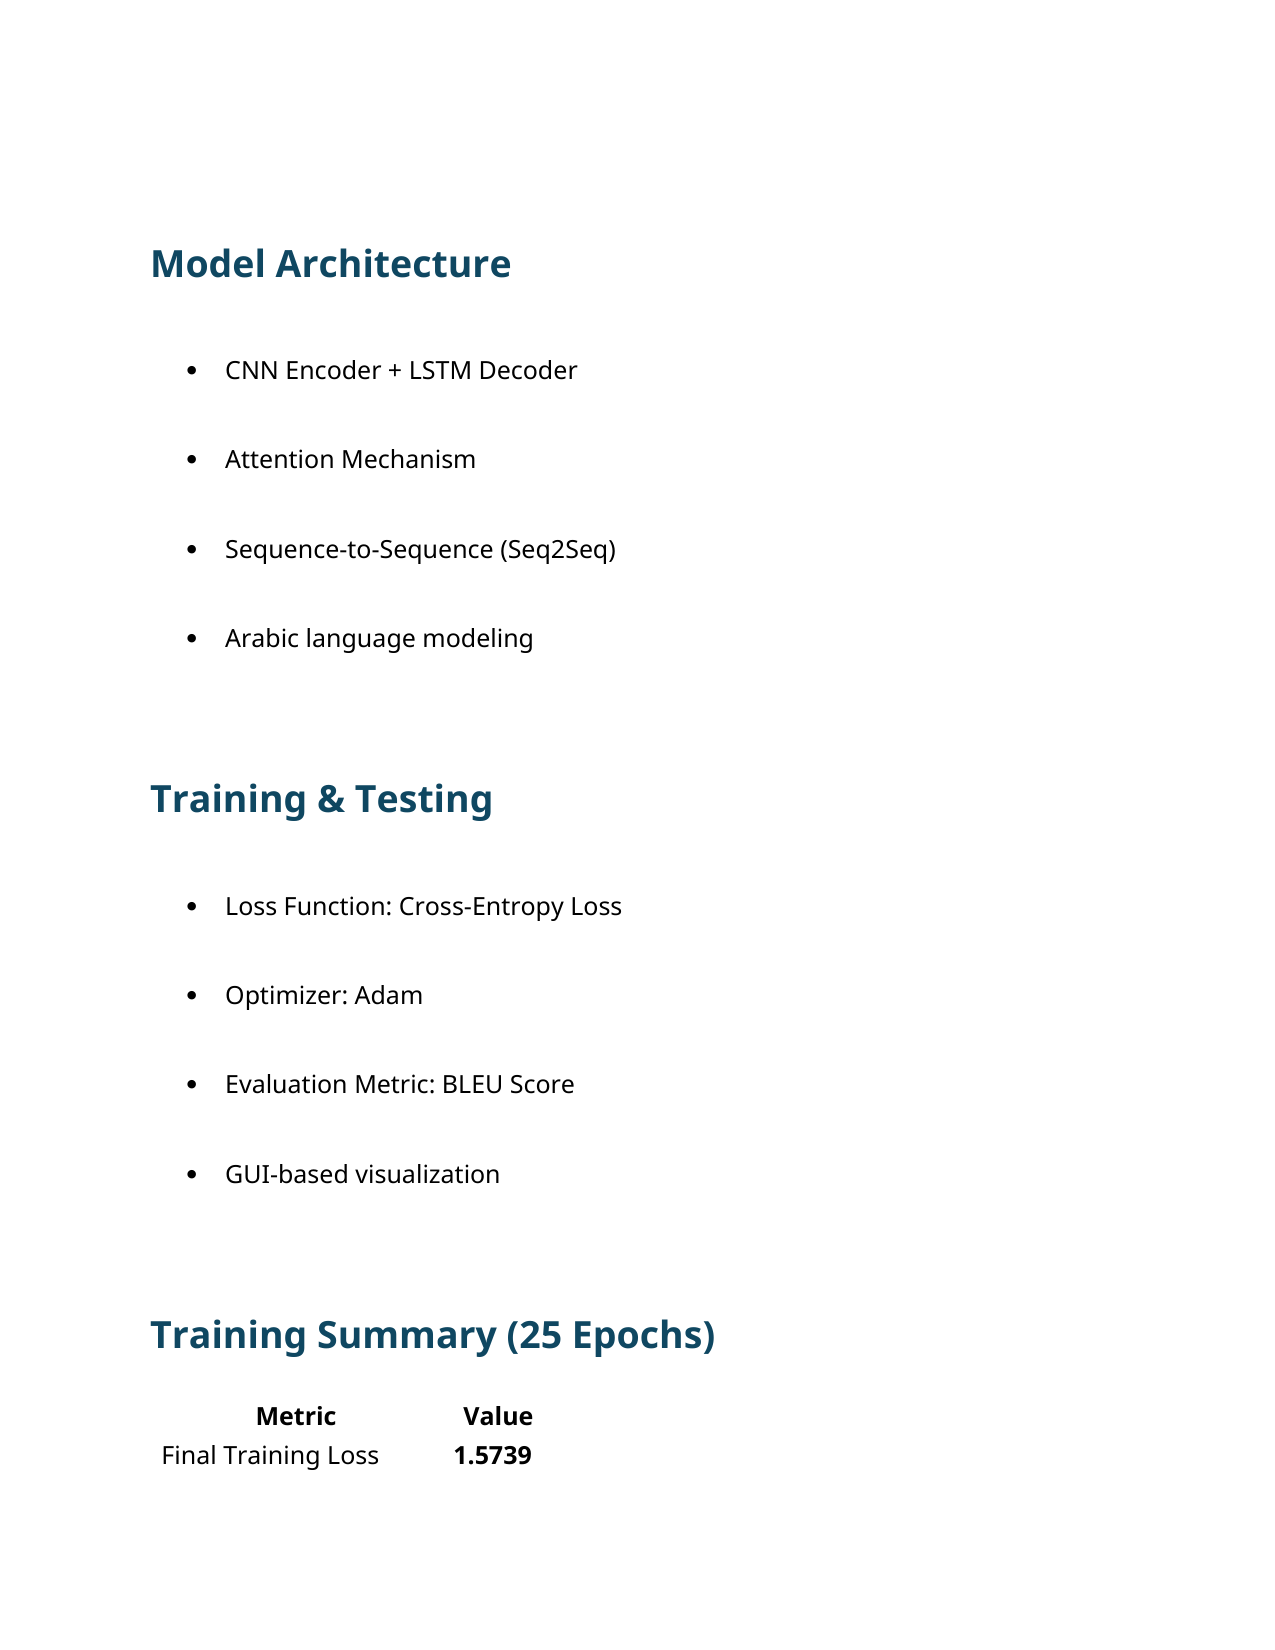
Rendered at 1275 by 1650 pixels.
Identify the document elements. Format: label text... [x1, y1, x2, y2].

table_cell 1.5739 [442, 1437, 554, 1476]
list Evaluation Metric: BLEU Score [187, 1067, 1125, 1101]
list Arabic language modeling [187, 621, 1125, 655]
list Sequence-to-Sequence (Seq2Seq) [187, 532, 1125, 566]
table_cell Final Training Loss [150, 1437, 442, 1476]
list Attention Mechanism [187, 442, 1125, 476]
subtitle Training Summary (25 Epochs) [150, 1308, 1125, 1359]
list Loss Function: Cross-Entropy Loss [187, 888, 1125, 922]
table_header Metric [150, 1399, 442, 1437]
list Optimizer: Adam [187, 978, 1125, 1012]
subtitle Model Architecture [150, 237, 1125, 288]
table_header Value [442, 1399, 554, 1437]
list GUI-based visualization [187, 1157, 1125, 1191]
list CNN Encoder + LSTM Decoder [187, 353, 1125, 387]
subtitle Training & Testing [150, 773, 1125, 824]
